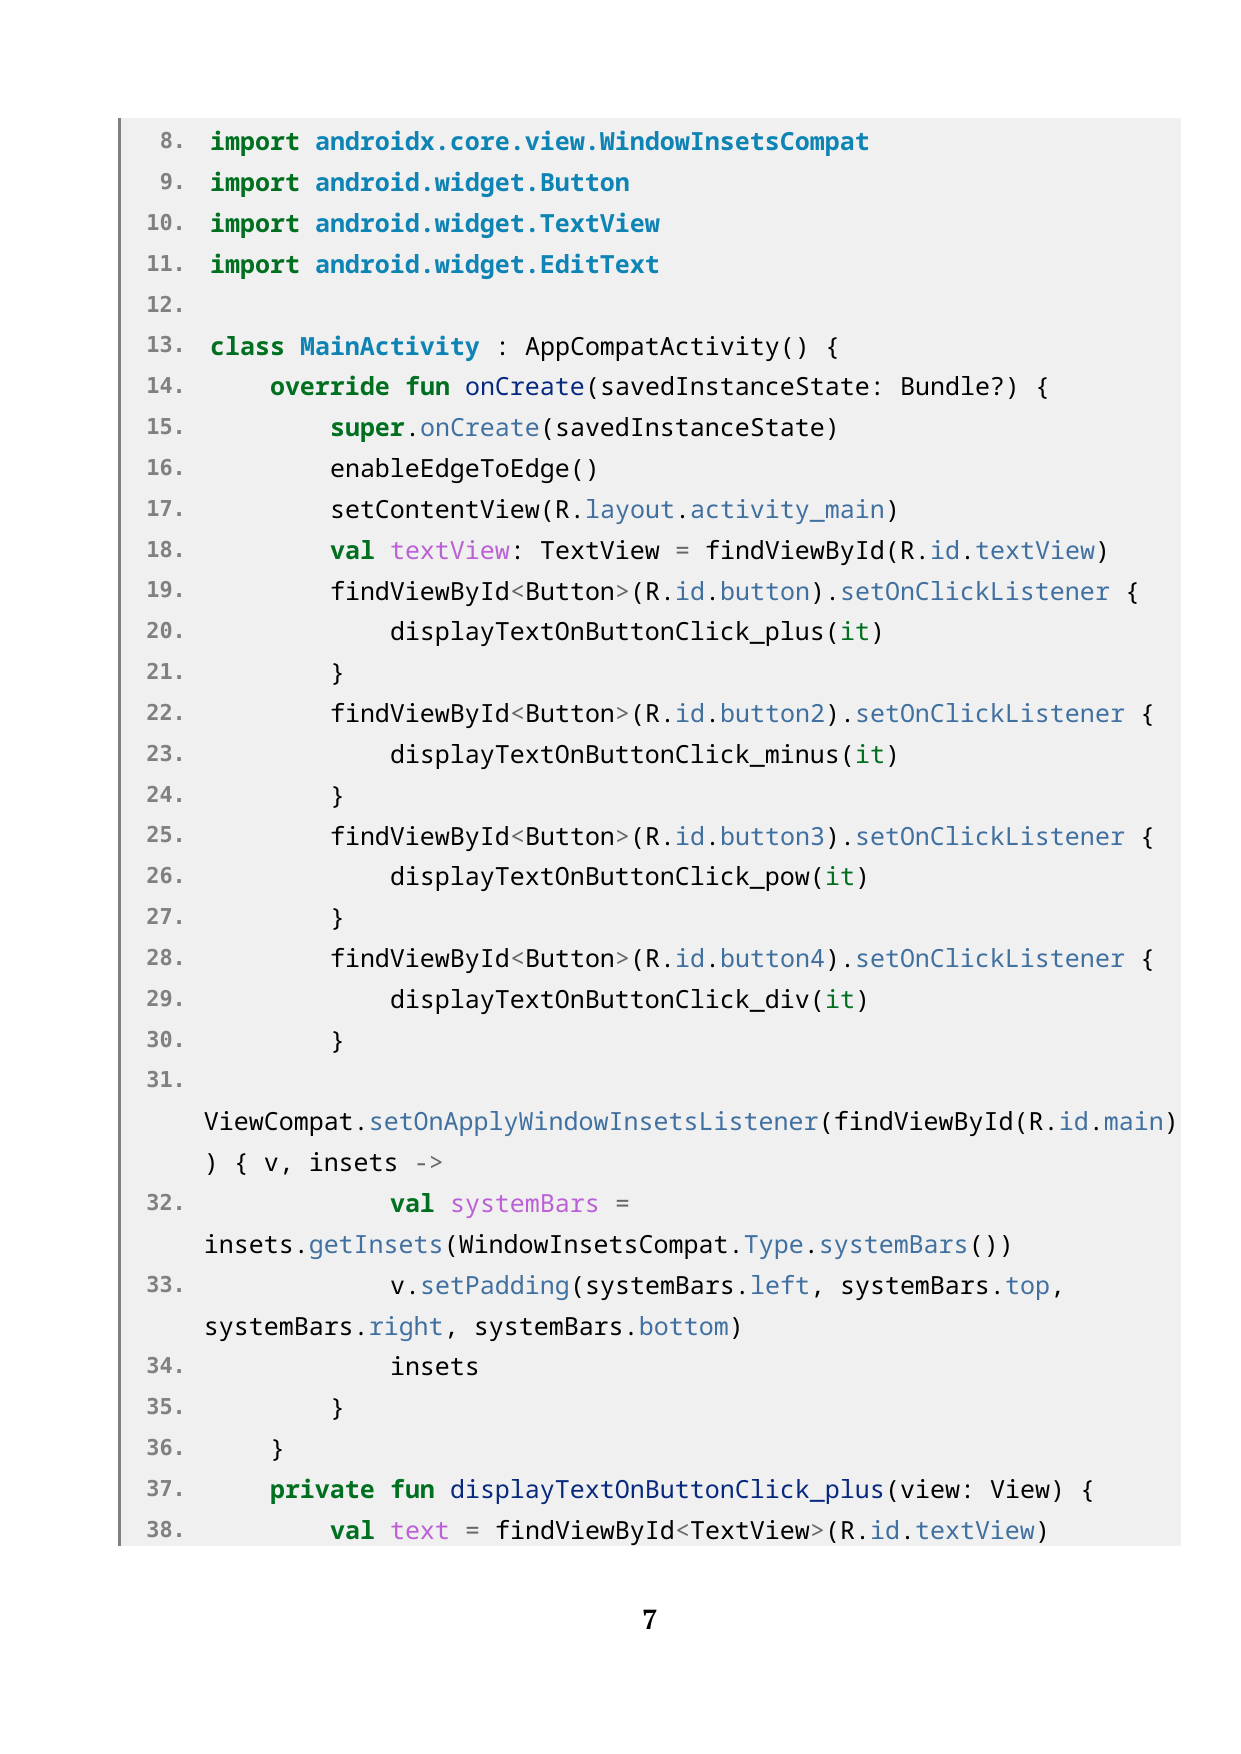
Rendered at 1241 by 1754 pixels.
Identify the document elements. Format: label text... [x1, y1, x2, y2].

list super.onCreate(savedInstanceState) [121, 404, 1181, 444]
list findViewById<Button>(R.id.button).setOnClickListener { [121, 567, 1181, 607]
list val text = findViewById<TextView>(R.id.textView) [121, 1506, 1181, 1546]
list private fun displayTextOnButtonClick_plus(view: View) { [121, 1466, 1181, 1506]
list ViewCompat.setOnApplyWindowInsetsListener(findViewById(R.id.main)) { v, insets -> [121, 1057, 1181, 1179]
list import android.widget.EditText [121, 241, 1181, 281]
list v.setPadding(systemBars.left, systemBars.top, systemBars.right, systemBars.bottom) [121, 1261, 1181, 1342]
list insets [121, 1343, 1181, 1383]
list displayTextOnButtonClick_plus(it) [121, 608, 1181, 648]
list displayTextOnButtonClick_minus(it) [121, 731, 1181, 771]
list setContentView(R.layout.activity_main) [121, 486, 1181, 526]
list import androidx.core.view.WindowInsetsCompat [121, 118, 1181, 158]
list } [121, 771, 1181, 811]
list } [121, 1384, 1181, 1424]
list } [121, 1016, 1181, 1056]
list displayTextOnButtonClick_pow(it) [121, 853, 1181, 893]
list import android.widget.Button [121, 159, 1181, 199]
list findViewById<Button>(R.id.button2).setOnClickListener { [121, 690, 1181, 730]
list import android.widget.TextView [121, 200, 1181, 240]
list displayTextOnButtonClick_div(it) [121, 976, 1181, 1016]
list } [121, 649, 1181, 689]
list enableEdgeToEdge() [121, 445, 1181, 485]
list override fun onCreate(savedInstanceState: Bundle?) { [121, 363, 1181, 403]
list } [121, 1425, 1181, 1465]
list val systemBars = insets.getInsets(WindowInsetsCompat.Type.systemBars()) [121, 1180, 1181, 1261]
list } [121, 894, 1181, 934]
list val textView: TextView = findViewById(R.id.textView) [121, 526, 1181, 566]
list findViewById<Button>(R.id.button4).setOnClickListener { [121, 935, 1181, 975]
list findViewById<Button>(R.id.button3).setOnClickListener { [121, 812, 1181, 852]
list class MainActivity : AppCompatActivity() { [121, 322, 1181, 362]
